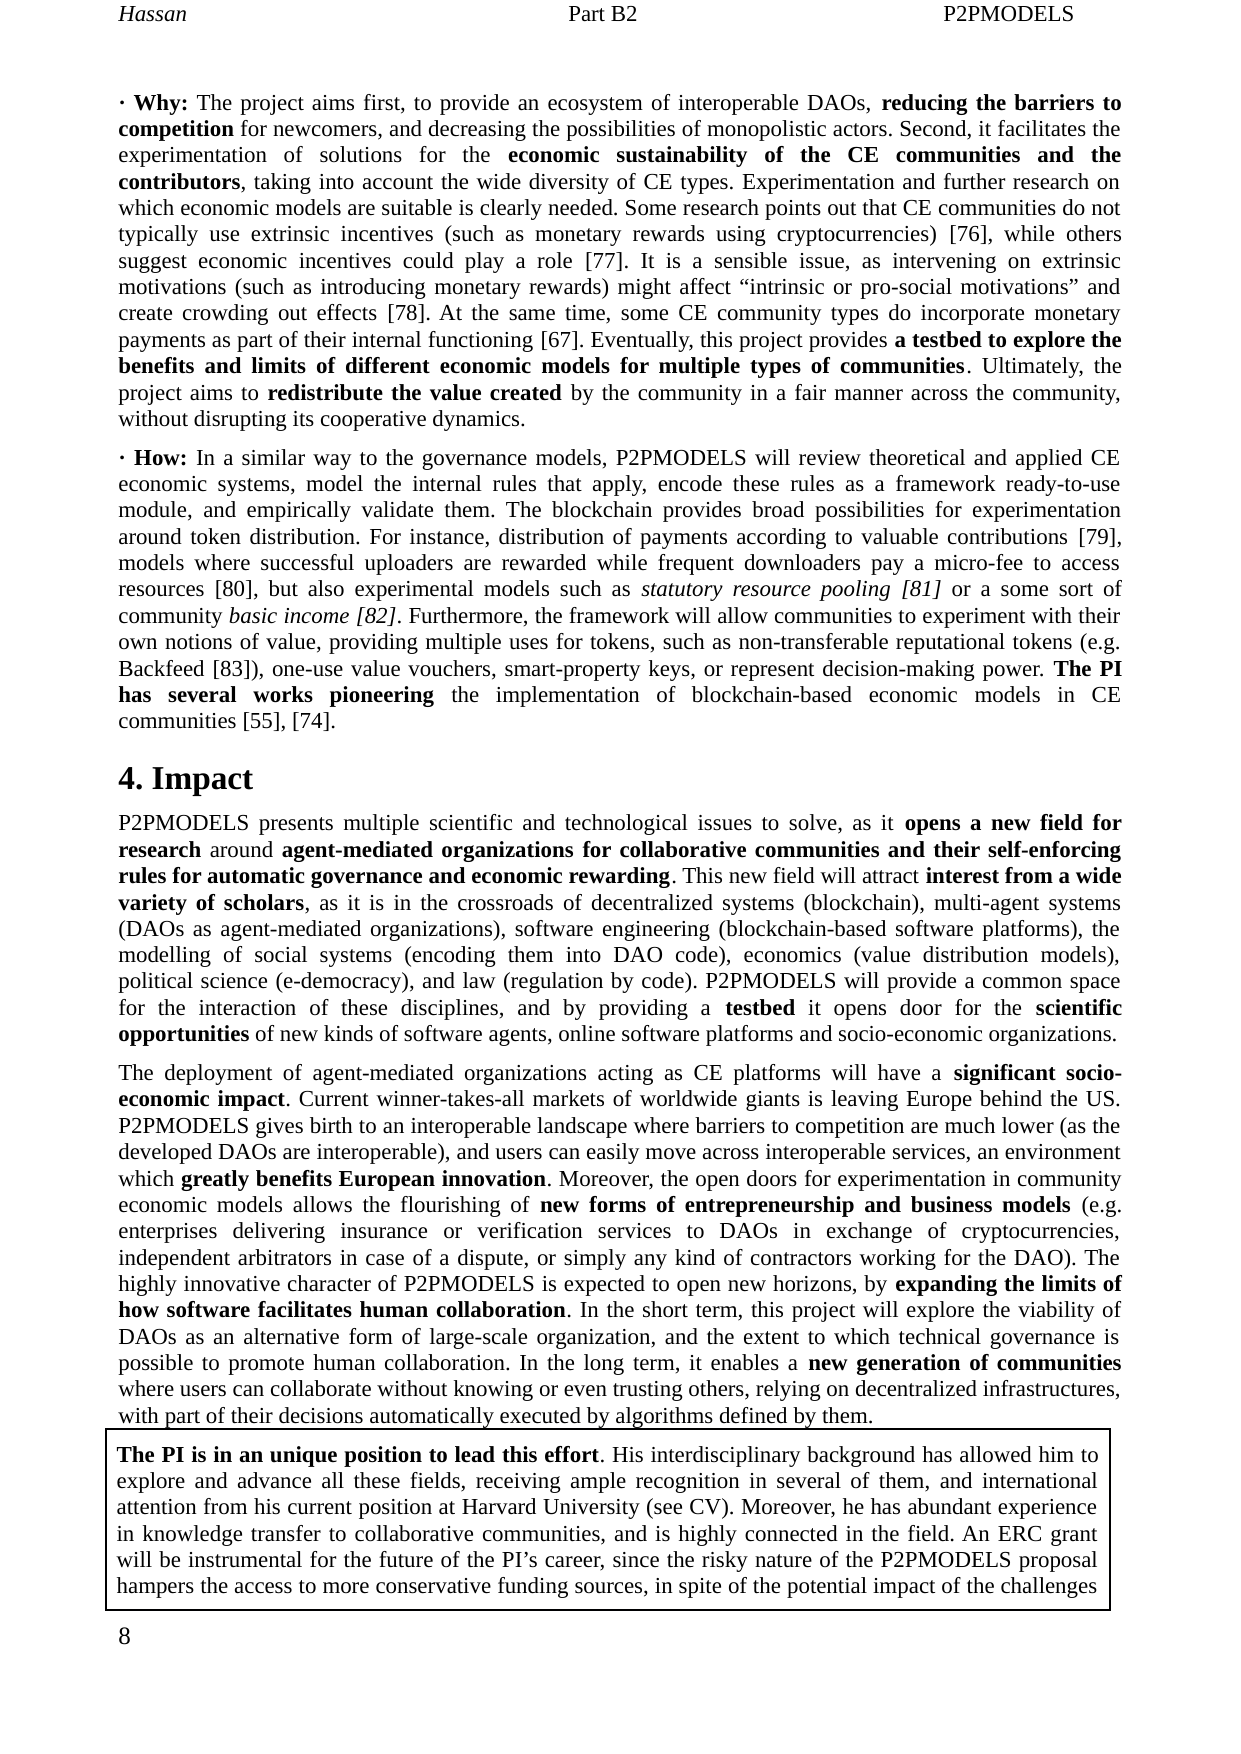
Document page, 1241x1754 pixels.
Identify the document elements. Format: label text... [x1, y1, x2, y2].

text P2PMODELS presents multiple scientific and technological issues to solve, as it opens a new field for research around agent-mediated organizations for collaborative communities and their self-enforcing rules for automatic governance and economic rewarding. This new field will attract interest from a wide variety of scholars, as it is in the crossroads of decentralized systems (blockchain), multi-agent systems (DAOs as agent-mediated organizations), software engineering (blockchain-based software platforms), the modelling of social systems (encoding them into DAO code), economics (value distribution models), political science (e-democracy), and law (regulation by code). P2PMODELS will provide a common space for the interaction of these disciplines, and by providing a testbed it opens door for the scientific opportunities of new kinds of software agents, online software platforms and socio-economic organizations. [118, 809, 1122, 1047]
text The deployment of agent-mediated organizations acting as CE platforms will have a significant socio-economic impact. Current winner-takes-all markets of worldwide giants is leaving Europe behind the US. P2PMODELS gives birth to an interoperable landscape where barriers to competition are much lower (as the developed DAOs are interoperable), and users can easily move across interoperable services, an environment which greatly benefits European innovation. Moreover, the open doors for experimentation in community economic models allows the flourishing of new forms of entrepreneurship and business models (e.g. enterprises delivering insurance or verification services to DAOs in exchange of cryptocurrencies, independent arbitrators in case of a dispute, or simply any kind of contractors working for the DAO). The highly innovative character of P2PMODELS is expected to open new horizons, by expanding the limits of how software facilitates human collaboration. In the short term, this project will explore the viability of DAOs as an alternative form of large-scale organization, and the extent to which technical governance is possible to promote human collaboration. In the long term, it enables a new generation of communities where users can collaborate without knowing or even trusting others, relying on decentralized infrastructures, with part of their decisions automatically executed by algorithms defined by them. [118, 1059, 1122, 1428]
text · Why: The project aims first, to provide an ecosystem of interoperable DAOs, reducing the barriers to competition for newcomers, and decreasing the possibilities of monopolistic actors. Second, it facilitates the experimentation of solutions for the economic sustainability of the CE communities and the contributors, taking into account the wide diversity of CE types. Experimentation and further research on which economic models are suitable is clearly needed. Some research points out that CE communities do not typically use extrinsic incentives (such as monetary rewards using cryptocurrencies) [76], while others suggest economic incentives could play a role [77]. It is a sensible issue, as intervening on extrinsic motivations (such as introducing monetary rewards) might affect “intrinsic or pro-social motivations” and create crowding out effects [78]. At the same time, some CE community types do incorporate monetary payments as part of their internal functioning [67]. Eventually, this project provides a testbed to explore the benefits and limits of different economic models for multiple types of communities. Ultimately, the project aims to redistribute the value created by the community in a fair manner across the community, without disrupting its cooperative dynamics. [118, 89, 1122, 431]
table_header The PI is in an unique position to lead this effort. His interdisciplinary background has allowed him to explore and advance all these fields, receiving ample recognition in several of them, and international attention from his current position at Harvard University (see CV). Moreover, he has abundant experience in knowledge transfer to collaborative communities, and is highly connected in the field. An ERC grant will be instrumental for the future of the PI’s career, since the risky nature of the P2PMODELS proposal hampers the access to more conservative funding sources, in spite of the potential impact of the challenges [107, 1430, 1109, 1609]
subtitle 4. Impact [118, 759, 1122, 797]
text · How: In a similar way to the governance models, P2PMODELS will review theoretical and applied CE economic systems, model the internal rules that apply, encode these rules as a framework ready-to-use module, and empirically validate them. The blockchain provides broad possibilities for experimentation around token distribution. For instance, distribution of payments according to valuable contributions [79], models where successful uploaders are rewarded while frequent downloaders pay a micro-fee to access resources [80], but also experimental models such as statutory resource pooling [81] or a some sort of community basic income [82]. Furthermore, the framework will allow communities to experiment with their own notions of value, providing multiple uses for tokens, such as non-transferable reputational tokens (e.g. Backfeed [83]), one-use value vouchers, smart-property keys, or represent decision-making power. The PI has several works pioneering the implementation of blockchain-based economic models in CE communities [55], [74]. [118, 444, 1122, 734]
